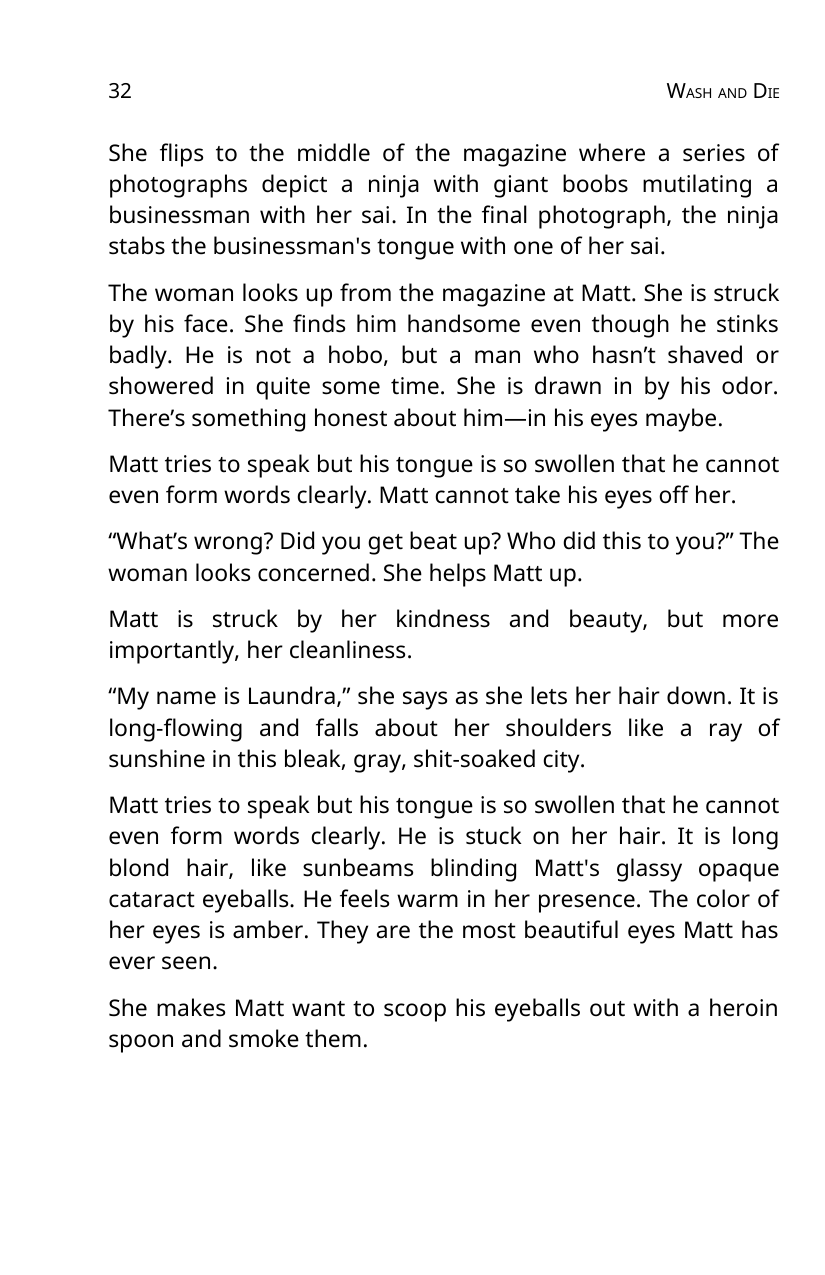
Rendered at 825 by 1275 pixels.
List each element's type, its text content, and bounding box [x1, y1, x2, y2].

text She flips to the middle of the magazine where a series of photographs depict a ninja with giant boobs mutilating a businessman with her sai. In the final photograph, the ninja stabs the businessman's tongue with one of her sai. [108, 136, 780, 261]
text Matt is struck by her kindness and beauty, but more importantly, her cleanliness. [108, 603, 780, 665]
text She makes Matt want to scoop his eyeballs out with a heroin spoon and smoke them. [108, 991, 780, 1054]
text Matt tries to speak but his tongue is so swollen that he cannot even form words clearly. Matt cannot take his eyes oﬀ her. [108, 448, 780, 510]
text “What’s wrong? Did you get beat up? Who did this to you?” The woman looks concerned. She helps Matt up. [108, 525, 780, 588]
text “My name is Laundra,” she says as she lets her hair down. It is long-flowing and falls about her shoulders like a ray of sunshine in this bleak, gray, shit-soaked city. [108, 680, 780, 774]
text Matt tries to speak but his tongue is so swollen that he cannot even form words clearly. He is stuck on her hair. It is long blond hair, like sunbeams blinding Matt's glassy opaque cataract eyeballs. He feels warm in her presence. The color of her eyes is amber. They are the most beautiful eyes Matt has ever seen. [108, 789, 780, 976]
text The woman looks up from the magazine at Matt. She is struck by his face. She finds him handsome even though he stinks badly. He is not a hobo, but a man who hasn’t shaved or showered in quite some time. She is drawn in by his odor. There’s something honest about him—in his eyes maybe. [108, 276, 780, 433]
